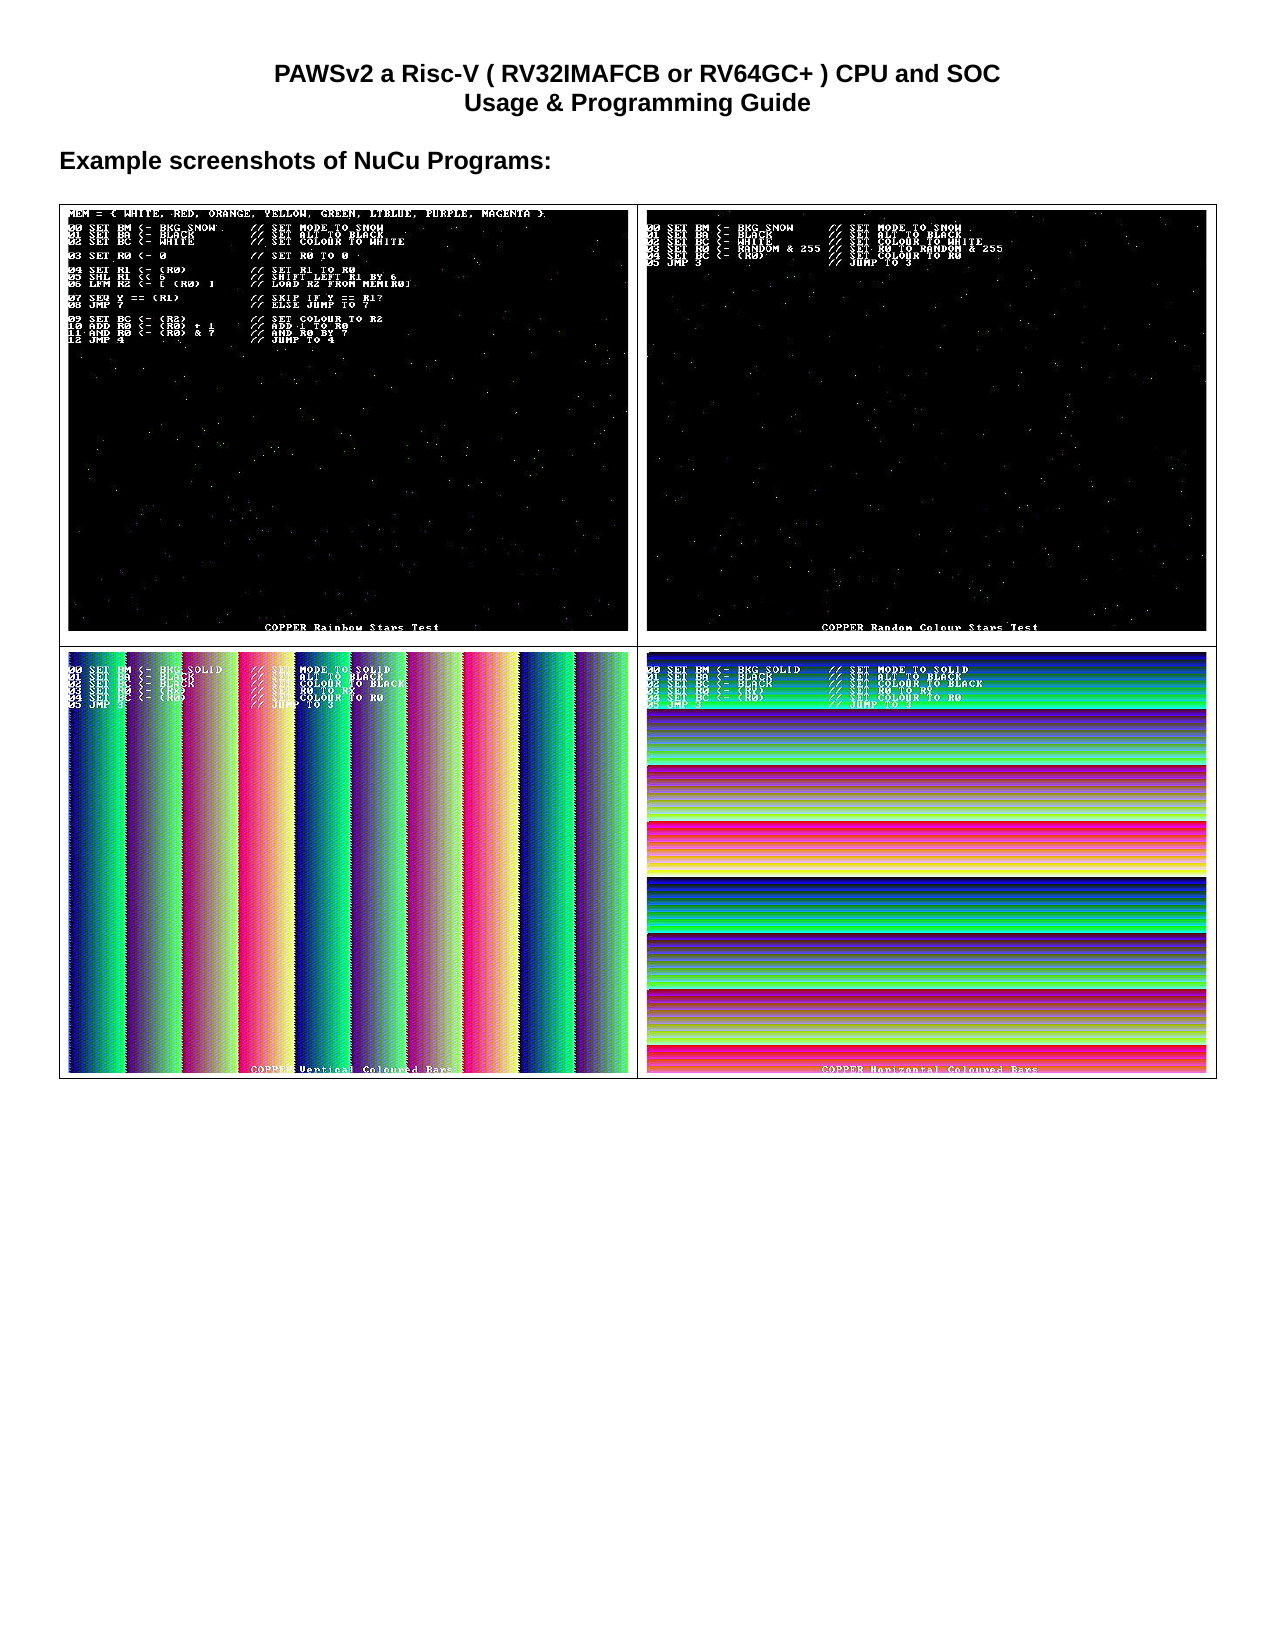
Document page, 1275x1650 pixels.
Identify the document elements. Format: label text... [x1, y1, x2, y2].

text Example screenshots of NuCu Programs: [59, 146, 1216, 175]
table_header [638, 205, 1216, 646]
picture [646, 652, 1207, 1073]
picture [68, 210, 629, 631]
table_cell [60, 647, 637, 1078]
picture [68, 652, 629, 1073]
table_cell [638, 647, 1216, 1078]
picture [646, 210, 1207, 631]
table_header [60, 205, 637, 646]
